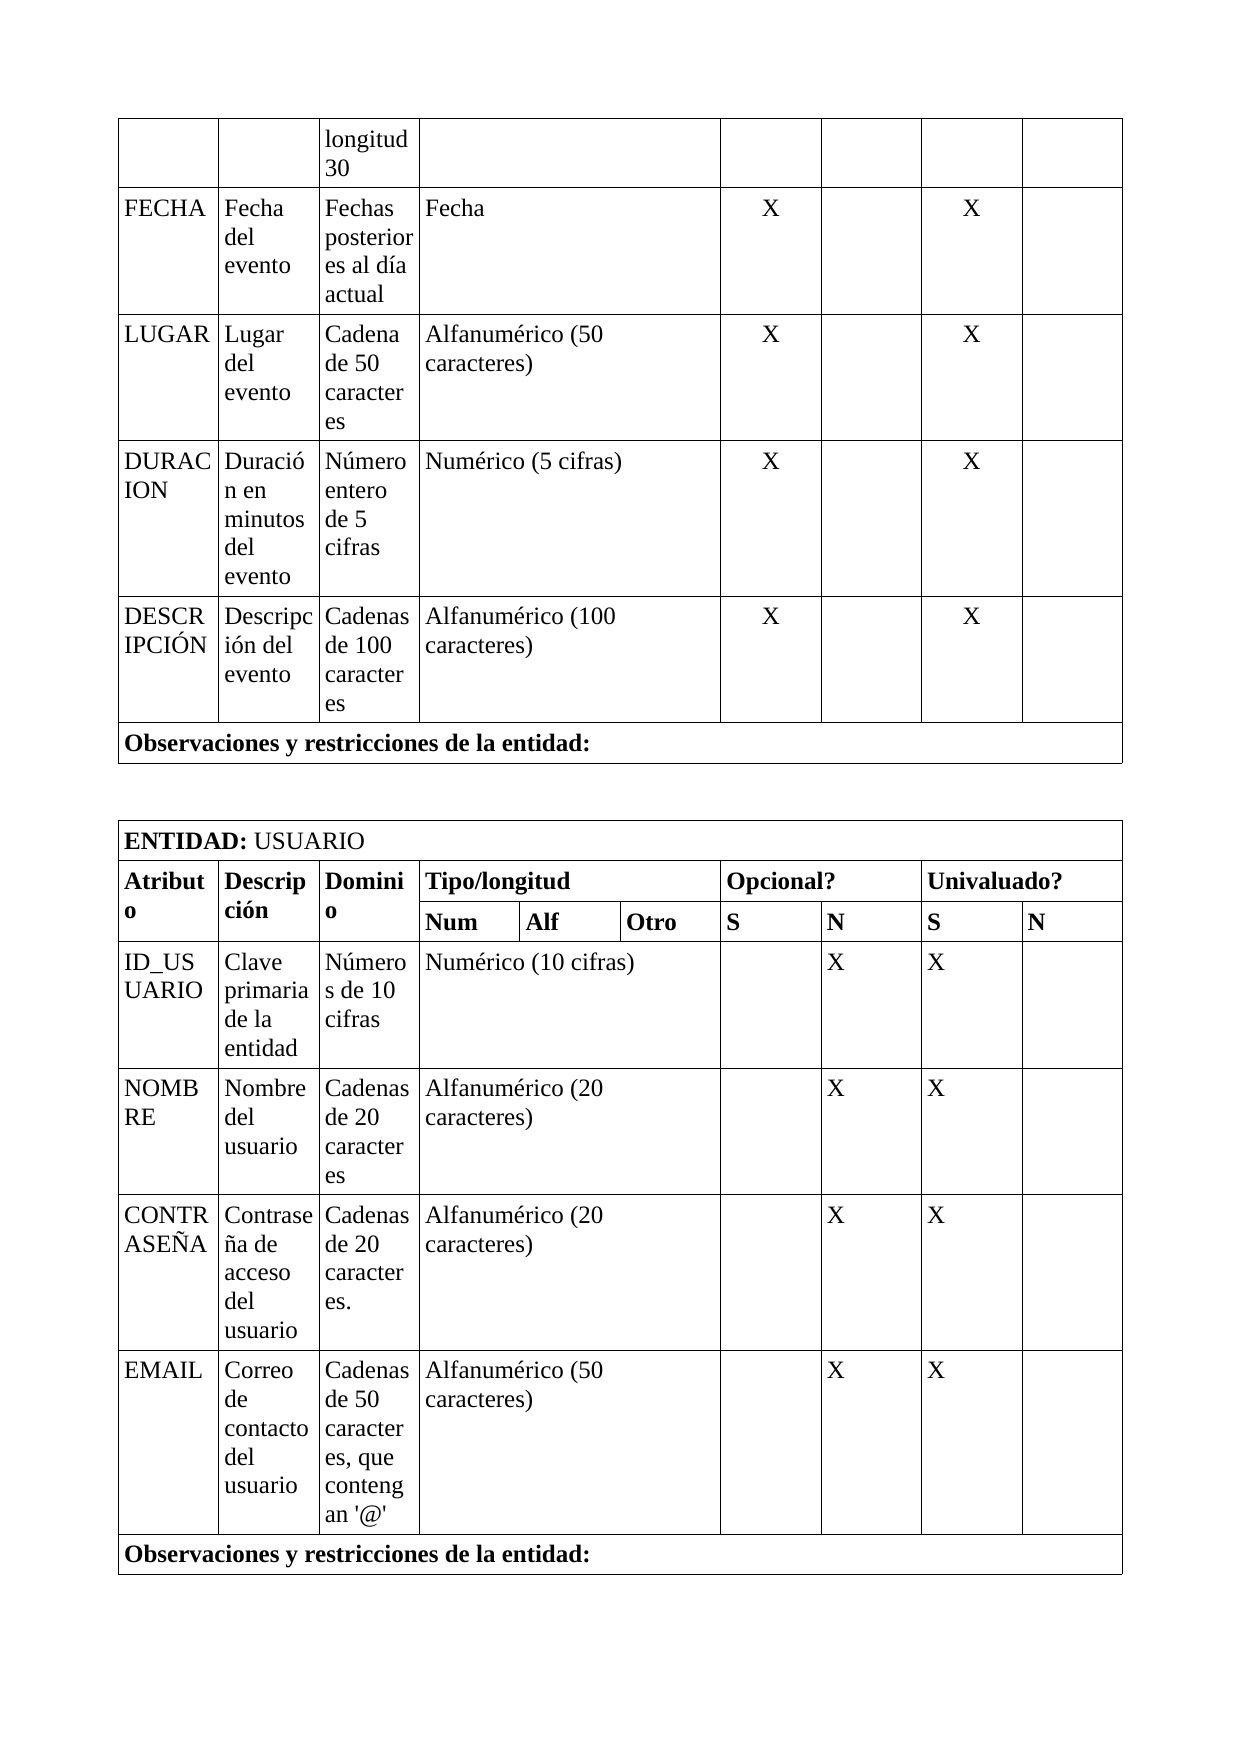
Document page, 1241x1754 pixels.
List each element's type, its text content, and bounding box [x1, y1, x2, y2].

table_cell X [922, 597, 1022, 722]
table_cell [1023, 315, 1122, 440]
table_cell [822, 597, 921, 722]
table_cell X [721, 188, 821, 314]
table_cell [721, 1351, 821, 1533]
table_cell Fecha [420, 188, 720, 314]
table_header ENTIDAD: USUARIO [119, 821, 1122, 860]
table_cell [420, 119, 720, 187]
table_cell X [822, 942, 921, 1068]
table_cell Cadena de 50 caracteres [320, 315, 419, 440]
table_cell LUGAR [119, 315, 218, 440]
table_cell Alfanumérico (50 caracteres) [420, 315, 720, 440]
table_cell FECHA [119, 188, 218, 314]
table_cell Nombre del usuario [219, 1069, 319, 1194]
table_cell DESCRIPCIÓN [119, 597, 218, 722]
table_cell X [721, 315, 821, 440]
table_cell Otro [621, 902, 720, 941]
table_cell [1023, 119, 1122, 187]
table_cell [822, 441, 921, 596]
table_cell N [1023, 902, 1122, 941]
table_cell Alfanumérico (100 caracteres) [420, 597, 720, 722]
table_cell X [721, 597, 821, 722]
table_cell Alfanumérico (20 caracteres) [420, 1069, 720, 1194]
table_cell X [922, 1069, 1022, 1194]
table_cell X [922, 441, 1022, 596]
table_cell Alfanumérico (50 caracteres) [420, 1351, 720, 1533]
table_cell Lugar del evento [219, 315, 319, 440]
table_cell Numérico (10 cifras) [420, 942, 720, 1068]
table_cell X [922, 1351, 1022, 1533]
table_cell [119, 119, 218, 187]
table_cell [1023, 597, 1122, 722]
table_cell NOMBRE [119, 1069, 218, 1194]
table_cell Número entero de 5 cifras [320, 441, 419, 596]
table_cell Cadenas de 20 caracteres [320, 1069, 419, 1194]
table_cell Números de 10 cifras [320, 942, 419, 1068]
table_cell [1023, 1069, 1122, 1194]
table_cell [1023, 441, 1122, 596]
table_cell Contraseña de acceso del usuario [219, 1195, 319, 1349]
table_cell DURACION [119, 441, 218, 596]
table_cell X [922, 188, 1022, 314]
table_cell Observaciones y restricciones de la entidad: [119, 1535, 1122, 1574]
table_cell X [822, 1351, 921, 1533]
table_cell X [922, 1195, 1022, 1349]
table_cell [822, 188, 921, 314]
table_cell [822, 315, 921, 440]
table_cell Alfanumérico (20 caracteres) [420, 1195, 720, 1349]
table_cell Numérico (5 cifras) [420, 441, 720, 596]
table_cell S [721, 902, 821, 941]
table_cell [721, 119, 821, 187]
table_cell Cadenas de 50 caracteres, que contengan '@' [320, 1351, 419, 1533]
table_cell X [822, 1195, 921, 1349]
table_cell [721, 1195, 821, 1349]
table_cell X [922, 942, 1022, 1068]
table_cell [721, 942, 821, 1068]
table_cell X [721, 441, 821, 596]
table_cell ID_USUARIO [119, 942, 218, 1068]
table_cell Atributo [119, 861, 218, 941]
table_cell Fecha del evento [219, 188, 319, 314]
table_cell Cadenas de 100 caracteres [320, 597, 419, 722]
table_cell Correo de contacto del usuario [219, 1351, 319, 1533]
table_cell [1023, 1195, 1122, 1349]
table_cell [822, 119, 921, 187]
table_cell Cadenas de 20 caracteres. [320, 1195, 419, 1349]
table_cell CONTRASEÑA [119, 1195, 218, 1349]
table_cell Descripción del evento [219, 597, 319, 722]
table_cell EMAIL [119, 1351, 218, 1533]
table_cell Tipo/longitud [420, 861, 720, 901]
table_cell [219, 119, 319, 187]
table_cell Observaciones y restricciones de la entidad: [119, 723, 1122, 762]
table_cell [721, 1069, 821, 1194]
table_cell S [922, 902, 1022, 941]
table_cell X [822, 1069, 921, 1194]
table_cell N [822, 902, 921, 941]
table_cell longitud 30 [320, 119, 419, 187]
table_cell Duración en minutos del evento [219, 441, 319, 596]
table_cell Descripción [219, 861, 319, 941]
table_cell [1023, 942, 1122, 1068]
table_cell Clave primaria de la entidad [219, 942, 319, 1068]
table_cell [922, 119, 1022, 187]
table_cell Num [420, 902, 519, 941]
table_cell Opcional? [721, 861, 921, 901]
table_cell [1023, 188, 1122, 314]
table_cell Alf [520, 902, 620, 941]
table_cell Fechas posteriores al día actual [320, 188, 419, 314]
table_cell [1023, 1351, 1122, 1533]
table_cell Dominio [320, 861, 419, 941]
table_cell X [922, 315, 1022, 440]
table_cell Univaluado? [922, 861, 1122, 901]
